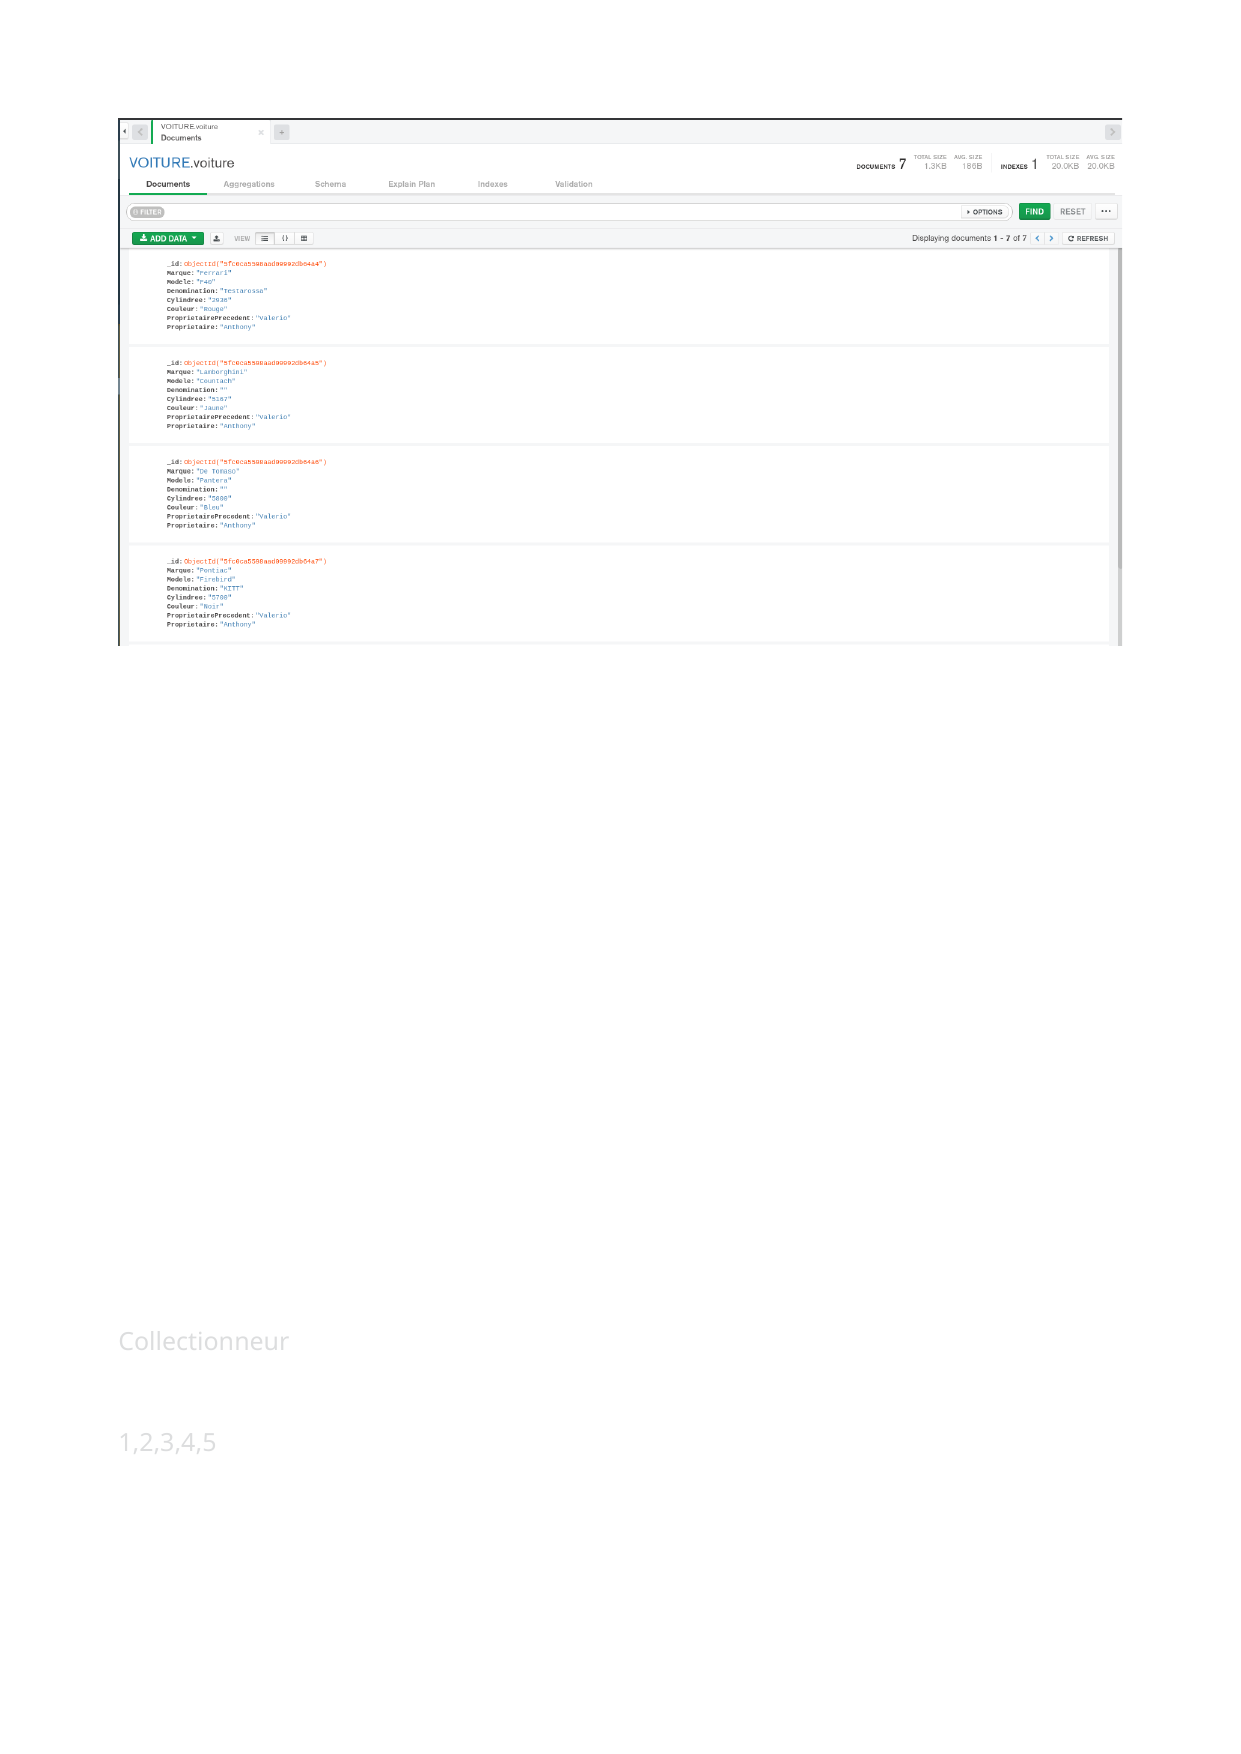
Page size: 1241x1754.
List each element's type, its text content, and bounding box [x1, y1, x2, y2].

picture [118, 118, 1123, 646]
text Collectionneur [118, 1323, 1122, 1358]
text 1,2,3,4,5 [118, 1425, 1122, 1459]
